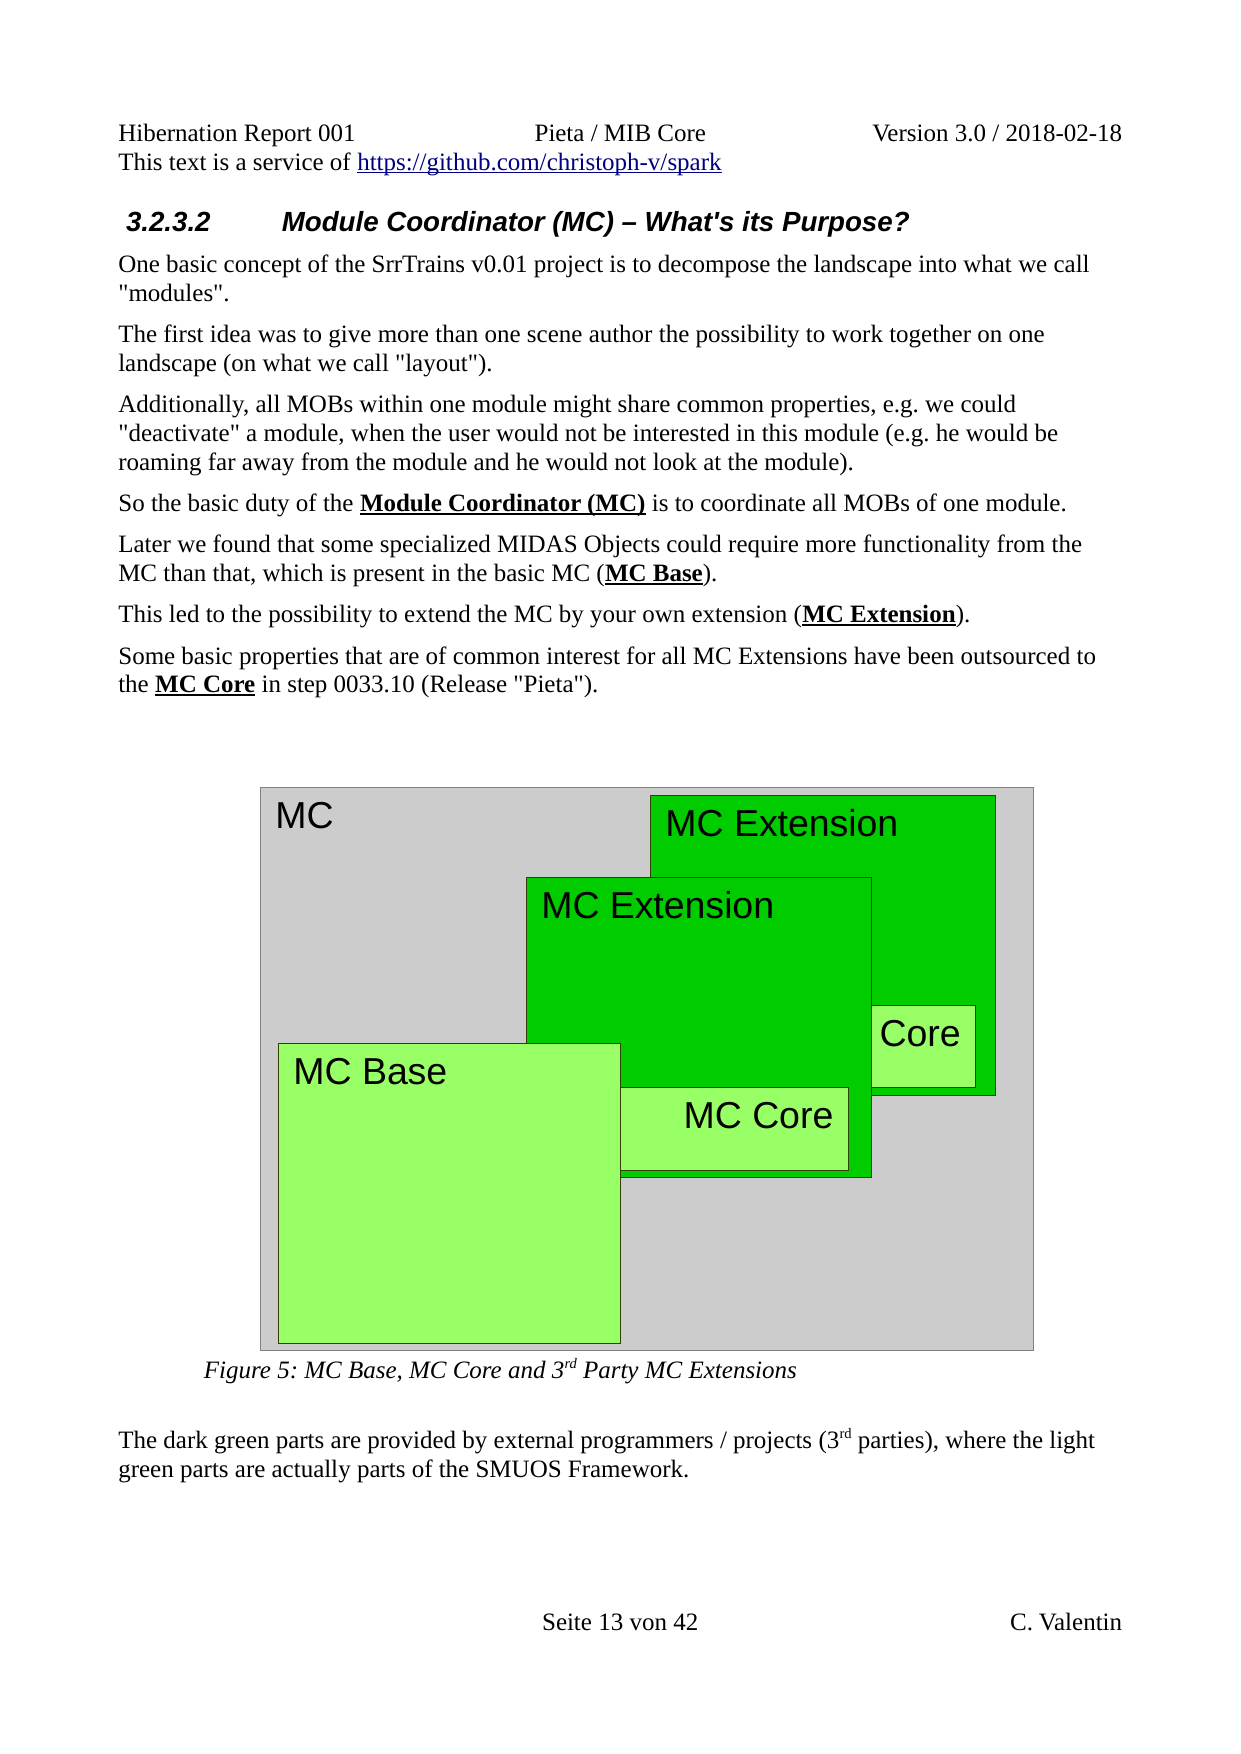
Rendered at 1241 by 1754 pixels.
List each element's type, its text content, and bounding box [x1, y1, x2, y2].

text So the basic duty of the Module Coordinator (MC) is to coordinate all MOBs of one module. [118, 488, 1122, 517]
text One basic concept of the SrrTrains v0.01 project is to decompose the landscape into what we call "modules". [118, 249, 1122, 307]
text The first idea was to give more than one scene author the possibility to work together on one landscape (on what we call "layout"). [118, 319, 1122, 377]
text Some basic properties that are of common interest for all MC Extensions have been outsourced to the MC Core in step 0033.10 (Release "Pieta"). [118, 641, 1122, 698]
text Figure 5: MC Base, MC Core and 3rd Party MC Extensions [204, 764, 1036, 1384]
text Additionally, all MOBs within one module might share common properties, e.g. we could "deactivate" a module, when the user would not be interested in this module (e.g. he would be roaming far away from the module and he would not look at the module). [118, 389, 1122, 476]
text Later we found that some specialized MIDAS Objects could require more functionality from the MC than that, which is present in the basic MC (MC Base). [118, 529, 1122, 587]
text This led to the possibility to extend the MC by your own extension (MC Extension). [118, 599, 1122, 628]
subtitle Module Coordinator (MC) – What's its Purpose? [118, 205, 1122, 237]
text The dark green parts are provided by external programmers / projects (3rd parties), where the light green parts are actually parts of the SMUOS Framework. [118, 1425, 1122, 1483]
